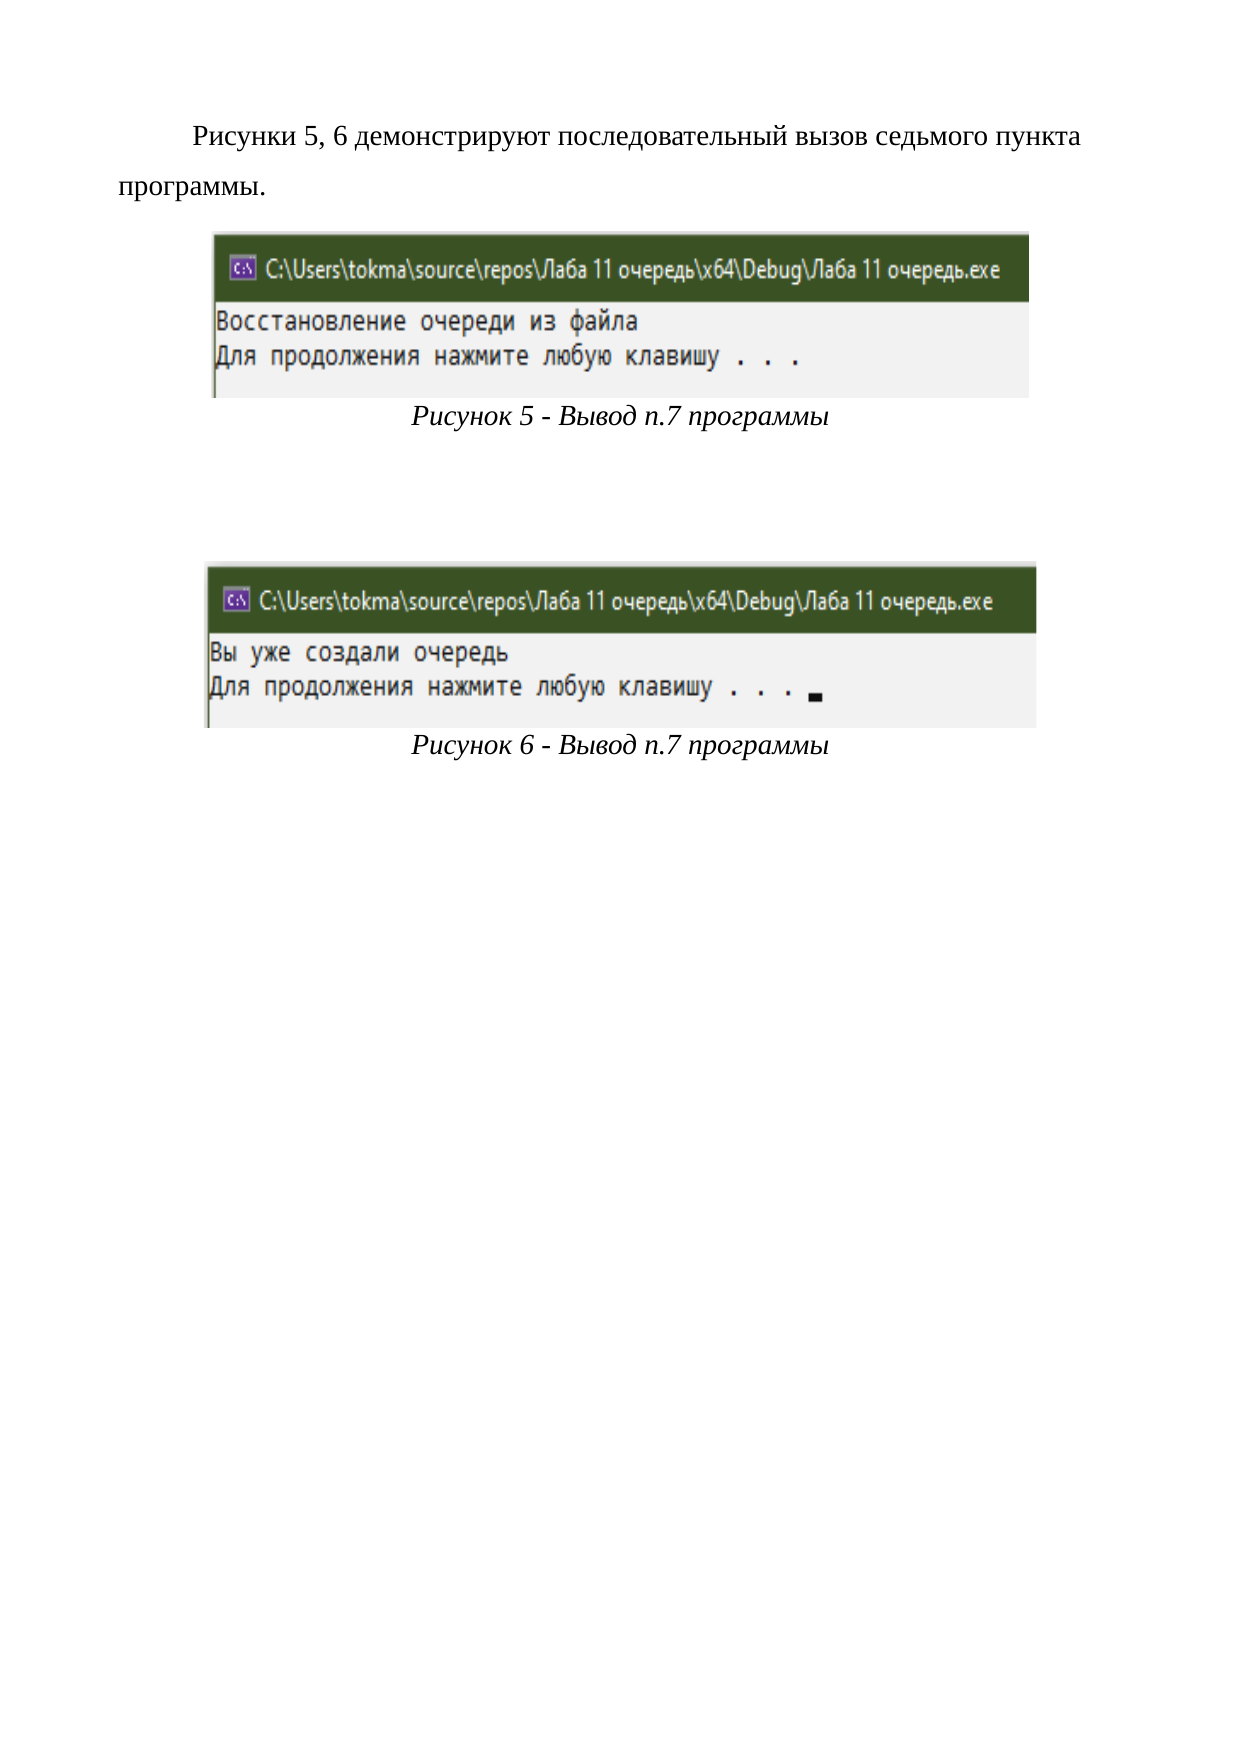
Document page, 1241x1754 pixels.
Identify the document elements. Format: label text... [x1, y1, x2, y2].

text Рисунок 5 - Вывод п.7 программы [211, 398, 1029, 431]
text Рисунки 5, 6 демонстрируют последовательный вызов седьмого пункта программы. [118, 118, 1122, 202]
text Рисунок 6 - Вывод п.7 программы [204, 728, 1036, 761]
picture [211, 231, 1029, 398]
picture [203, 561, 1037, 728]
